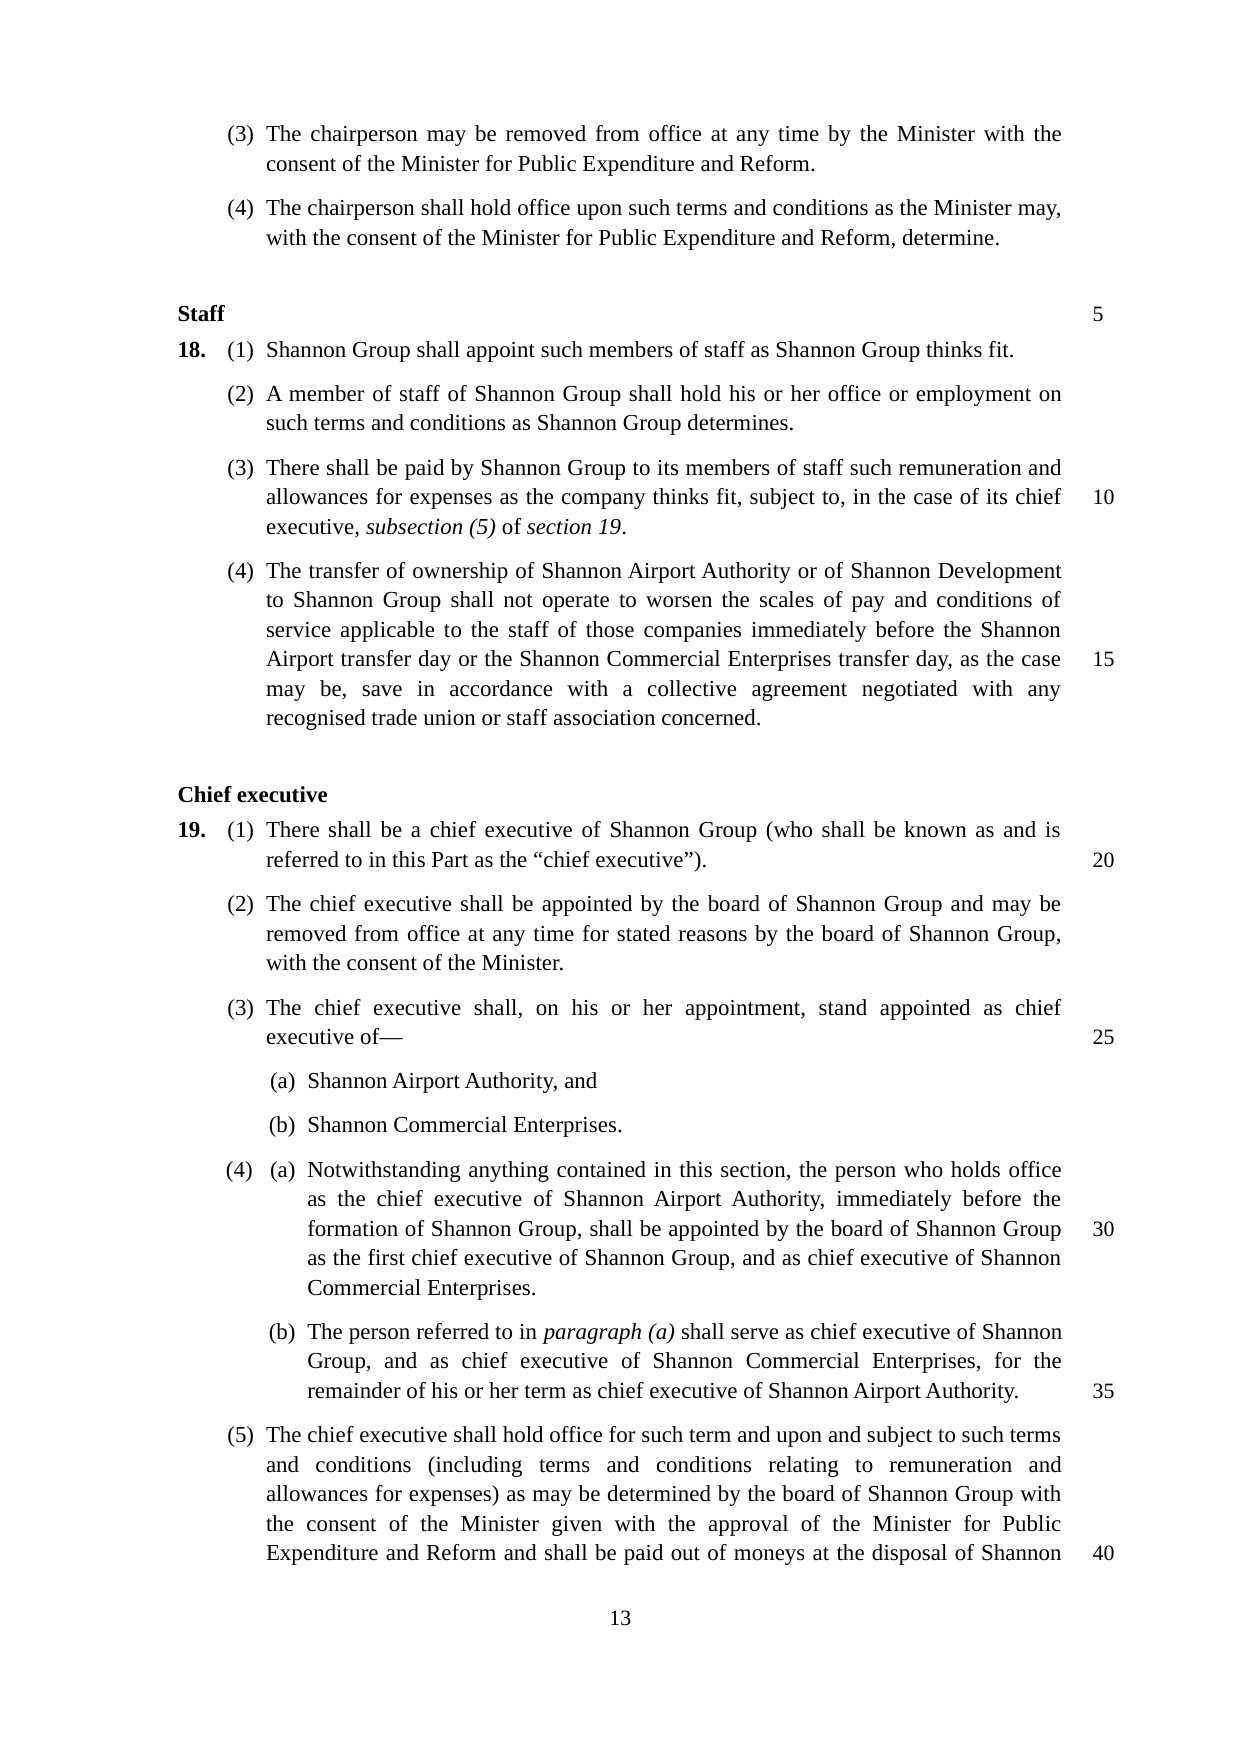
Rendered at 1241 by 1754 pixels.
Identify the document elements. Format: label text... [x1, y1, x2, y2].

text 18. (1) Shannon Group shall appoint such members of staff as Shannon Group thinks fit. [177, 333, 1063, 363]
text (2) The chief executive shall be appointed by the board of Shannon Group and may be removed from office at any time for stated reasons by the board of Shannon Group, with the consent of the Minister. [177, 888, 1063, 977]
text (3) The chairperson may be removed from office at any time by the Minister with the consent of the Minister for Public Expenditure and Reform. [177, 118, 1063, 177]
text (b) Shannon Commercial Enterprises. [177, 1109, 1063, 1139]
text 19. (1) There shall be a chief executive of Shannon Group (who shall be known as and is referred to in this Part as the “chief executive”). [177, 814, 1063, 873]
text (3) There shall be paid by Shannon Group to its members of staff such remuneration and allowances for expenses as the company thinks fit, subject to, in the case of its chief executive, subsection (5) of section 19. [177, 452, 1063, 540]
text Chief executive [177, 779, 1063, 808]
text (4) The transfer of ownership of Shannon Airport Authority or of Shannon Development to Shannon Group shall not operate to worsen the scales of pay and conditions of service applicable to the staff of those companies immediately before the Shannon Airport transfer day or the Shannon Commercial Enterprises transfer day, as the case may be, save in accordance with a collective agreement negotiated with any recognised trade union or staff association concerned. [177, 555, 1063, 732]
text (5) The chief executive shall hold office for such term and upon and subject to such terms and conditions (including terms and conditions relating to remuneration and allowances for expenses) as may be determined by the board of Shannon Group with the consent of the Minister given with the approval of the Minister for Public Expenditure and Reform and shall be paid out of moneys at the disposal of Shannon [177, 1419, 1063, 1566]
text (a) Shannon Airport Authority, and [177, 1065, 1063, 1094]
text (4) The chairperson shall hold office upon such terms and conditions as the Minister may, with the consent of the Minister for Public Expenditure and Reform, determine. [177, 192, 1063, 251]
text (2) A member of staff of Shannon Group shall hold his or her office or employment on such terms and conditions as Shannon Group determines. [177, 378, 1063, 437]
text Staff [177, 298, 1063, 328]
text (3) The chief executive shall, on his or her appointment, stand appointed as chief executive of⁠— [177, 991, 1063, 1050]
text (b) The person referred to in paragraph (a) shall serve as chief executive of Shannon Group, and as chief executive of Shannon Commercial Enterprises, for the remainder of his or her term as chief executive of Shannon Airport Authority. [177, 1316, 1063, 1404]
text (4) (a) Notwithstanding anything contained in this section, the person who holds office as the chief executive of Shannon Airport Authority, immediately before the formation of Shannon Group, shall be appointed by the board of Shannon Group as the first chief executive of Shannon Group, and as chief executive of Shannon Commercial Enterprises. [177, 1154, 1063, 1301]
